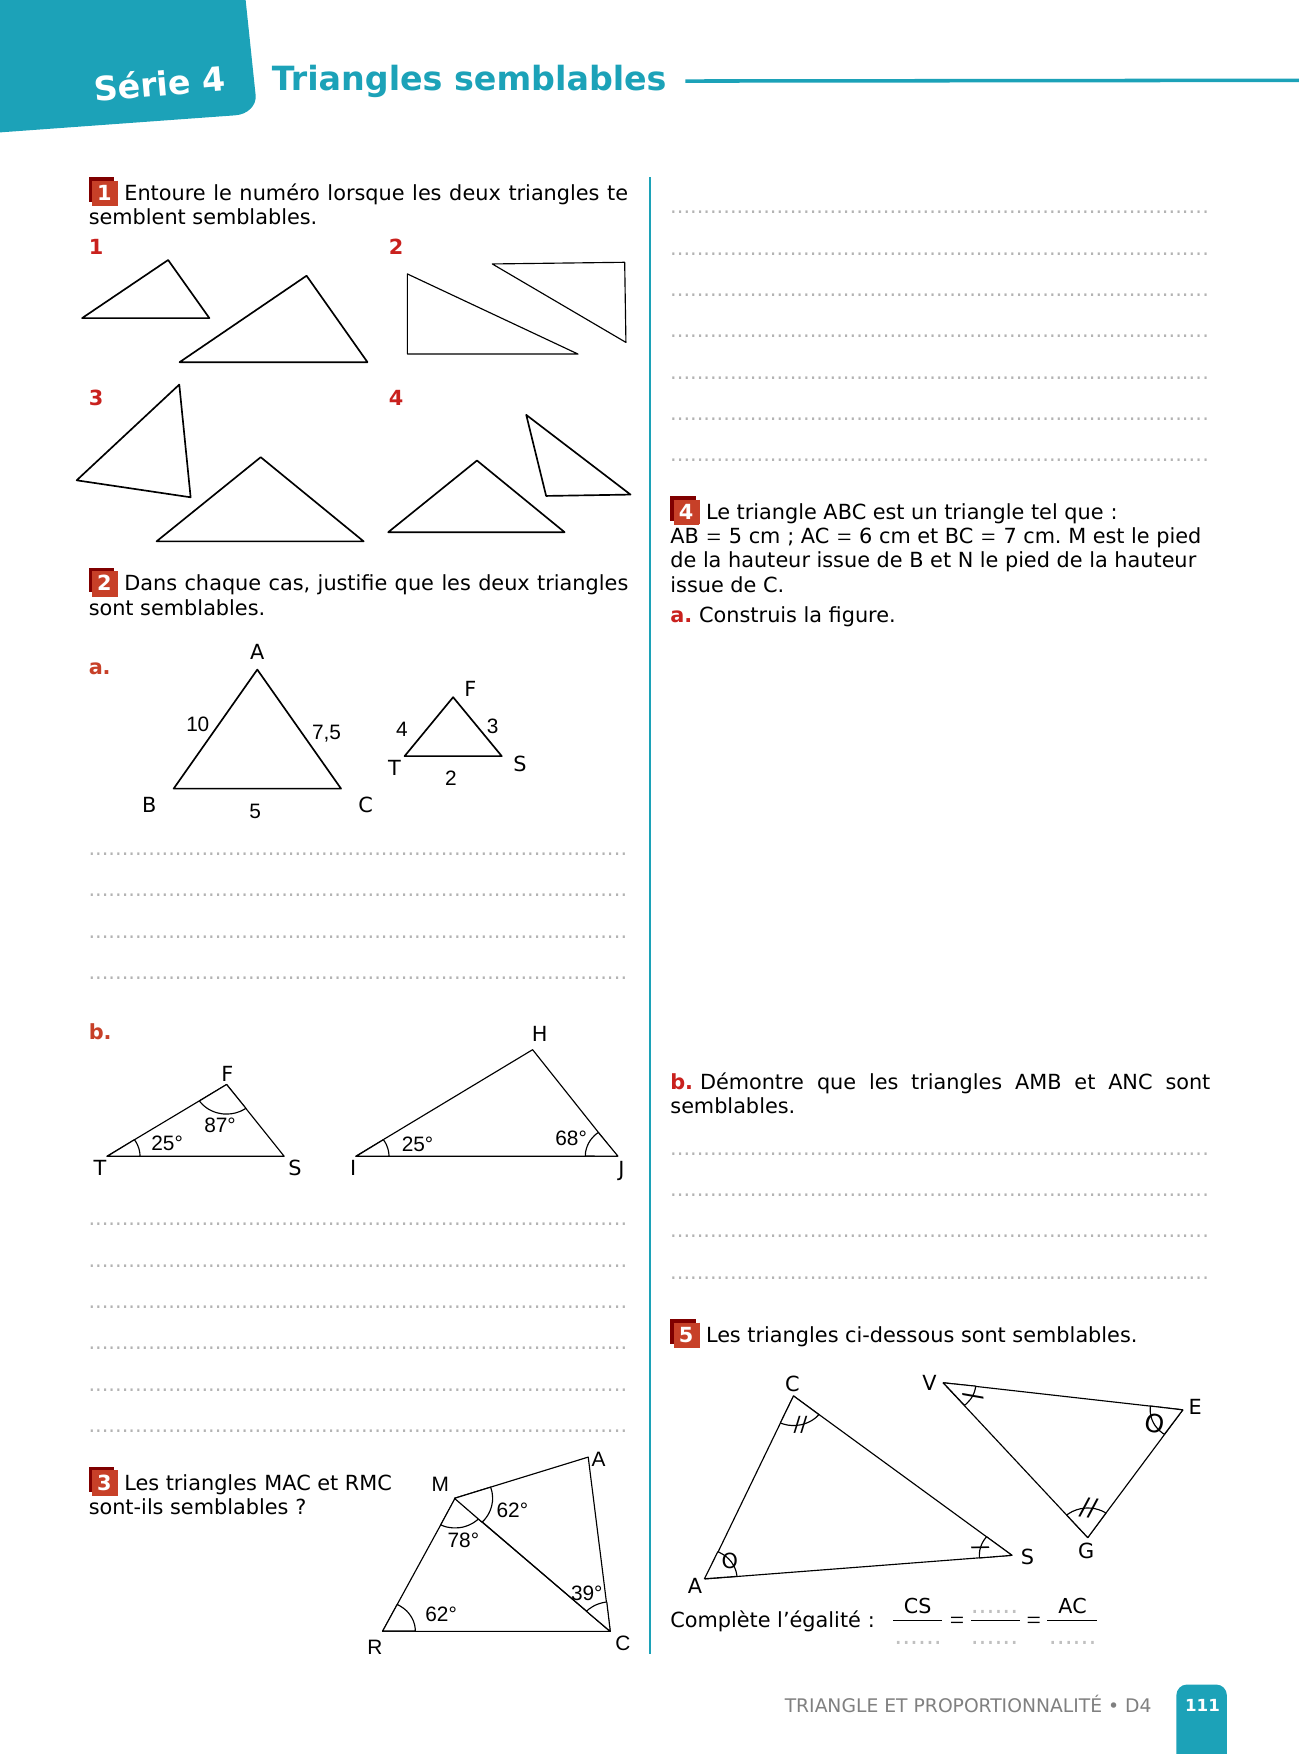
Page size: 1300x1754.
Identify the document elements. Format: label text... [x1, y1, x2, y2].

subtitle Dans chaque cas, justifie que les deux triangles sont semblables. [88, 568, 629, 620]
subtitle 4 [181, 386, 629, 411]
text b. Démontre que les triangles AMB et ANC sont semblables. [670, 1070, 1211, 1118]
subtitle Entoure le numéro lorsque les deux triangles te semblent semblables. [88, 177, 629, 229]
subtitle [154, 388, 180, 411]
list AB = 5 cm ; AC = 6 cm et BC = 7 cm. M est le pied de la hauteur issue de B et N le pied de la hauteur issue de C. [670, 524, 1211, 597]
list Le triangle ABC est un triangle tel que : [696, 496, 1211, 524]
list a. Construis la figure. [670, 603, 1211, 627]
subtitle Les triangles ci-dessous sont semblables. [696, 1319, 1211, 1347]
subtitle Complète l’égalité : [670, 1590, 1211, 1651]
subtitle 1 2 [88, 235, 629, 260]
subtitle Les triangles MAC et RMC sont-ils semblables ? [88, 1467, 434, 1519]
subtitle 3 [88, 386, 175, 411]
